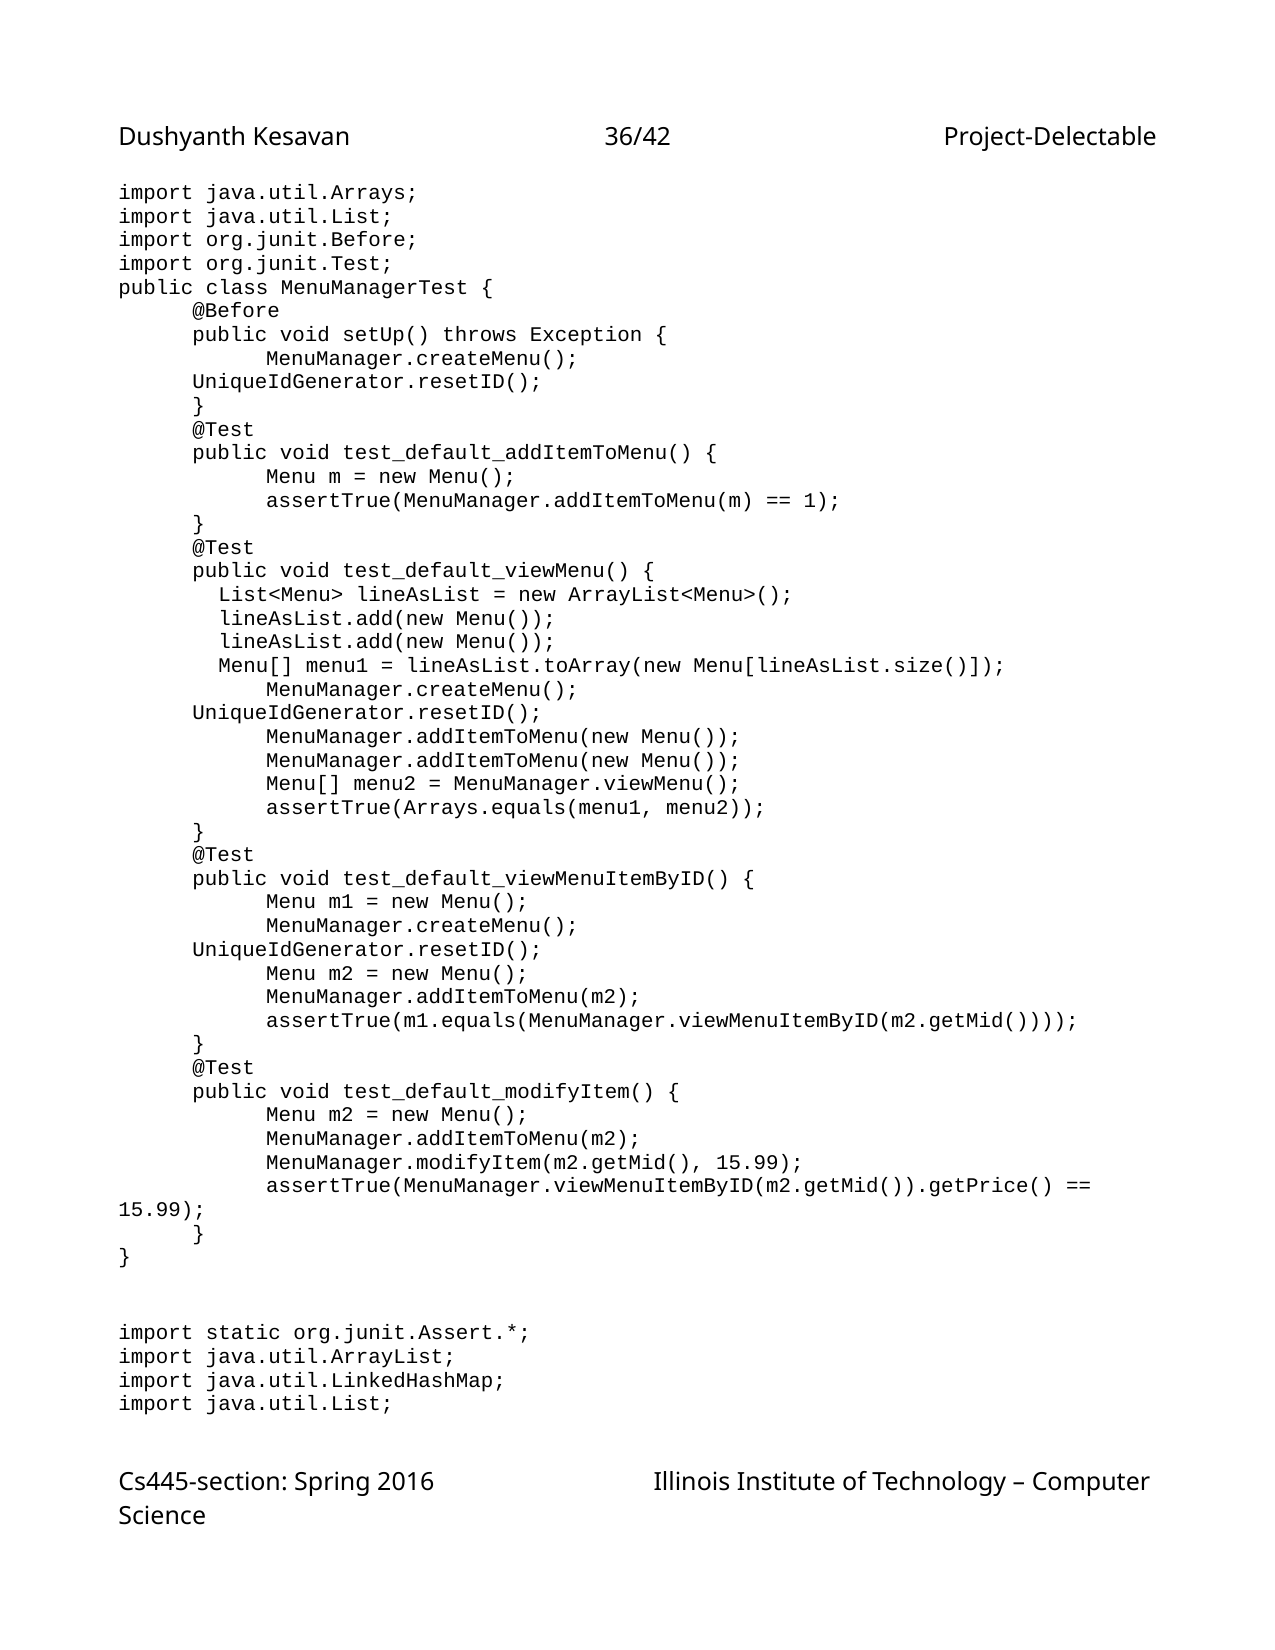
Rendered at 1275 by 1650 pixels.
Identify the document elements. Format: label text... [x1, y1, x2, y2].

text lineAsList.add(new Menu()); [118, 631, 1157, 655]
text Menu m1 = new Menu(); [118, 892, 1157, 915]
text } [118, 395, 1157, 419]
text MenuManager.modifyItem(m2.getMid(), 15.99); [118, 1152, 1157, 1175]
text public void test_default_addItemToMenu() { [118, 442, 1157, 466]
text import java.util.List; [118, 206, 1157, 229]
text Menu[] menu2 = MenuManager.viewMenu(); [118, 773, 1157, 797]
text import org.junit.Before; [118, 229, 1157, 253]
text MenuManager.addItemToMenu(new Menu()); [118, 750, 1157, 773]
text public void test_default_modifyItem() { [118, 1081, 1157, 1104]
text } [118, 1223, 1157, 1246]
text @Test [118, 537, 1157, 561]
text import org.junit.Test; [118, 253, 1157, 277]
text assertTrue(m1.equals(MenuManager.viewMenuItemByID(m2.getMid()))); [118, 1010, 1157, 1033]
text assertTrue(MenuManager.addItemToMenu(m) == 1); [118, 489, 1157, 513]
text @Test [118, 419, 1157, 442]
text Menu[] menu1 = lineAsList.toArray(new Menu[lineAsList.size()]); [118, 655, 1157, 679]
text MenuManager.createMenu(); [118, 679, 1157, 702]
text UniqueIdGenerator.resetID(); [118, 939, 1157, 962]
text @Before [118, 300, 1157, 324]
text import java.util.ArrayList; [118, 1346, 1157, 1369]
text Menu m2 = new Menu(); [118, 1104, 1157, 1128]
text public void test_default_viewMenu() { [118, 561, 1157, 584]
text MenuManager.addItemToMenu(m2); [118, 986, 1157, 1010]
text MenuManager.createMenu(); [118, 915, 1157, 939]
text public void setUp() throws Exception { [118, 324, 1157, 348]
text } [118, 821, 1157, 844]
text @Test [118, 1057, 1157, 1081]
text UniqueIdGenerator.resetID(); [118, 371, 1157, 395]
text List<Menu> lineAsList = new ArrayList<Menu>(); [118, 584, 1157, 608]
text MenuManager.createMenu(); [118, 348, 1157, 371]
text import java.util.LinkedHashMap; [118, 1369, 1157, 1393]
text Menu m = new Menu(); [118, 466, 1157, 489]
text import static org.junit.Assert.*; [118, 1322, 1157, 1346]
text UniqueIdGenerator.resetID(); [118, 702, 1157, 726]
text assertTrue(MenuManager.viewMenuItemByID(m2.getMid()).getPrice() == 15.99); [118, 1175, 1157, 1223]
text public class MenuManagerTest { [118, 277, 1157, 300]
text } [118, 513, 1157, 537]
text } [118, 1246, 1157, 1270]
text @Test [118, 844, 1157, 868]
text MenuManager.addItemToMenu(new Menu()); [118, 726, 1157, 750]
text import java.util.List; [118, 1393, 1157, 1417]
text } [118, 1033, 1157, 1057]
text assertTrue(Arrays.equals(menu1, menu2)); [118, 797, 1157, 821]
text lineAsList.add(new Menu()); [118, 608, 1157, 631]
text Menu m2 = new Menu(); [118, 962, 1157, 986]
text public void test_default_viewMenuItemByID() { [118, 868, 1157, 892]
text MenuManager.addItemToMenu(m2); [118, 1128, 1157, 1152]
text import java.util.Arrays; [118, 182, 1157, 206]
